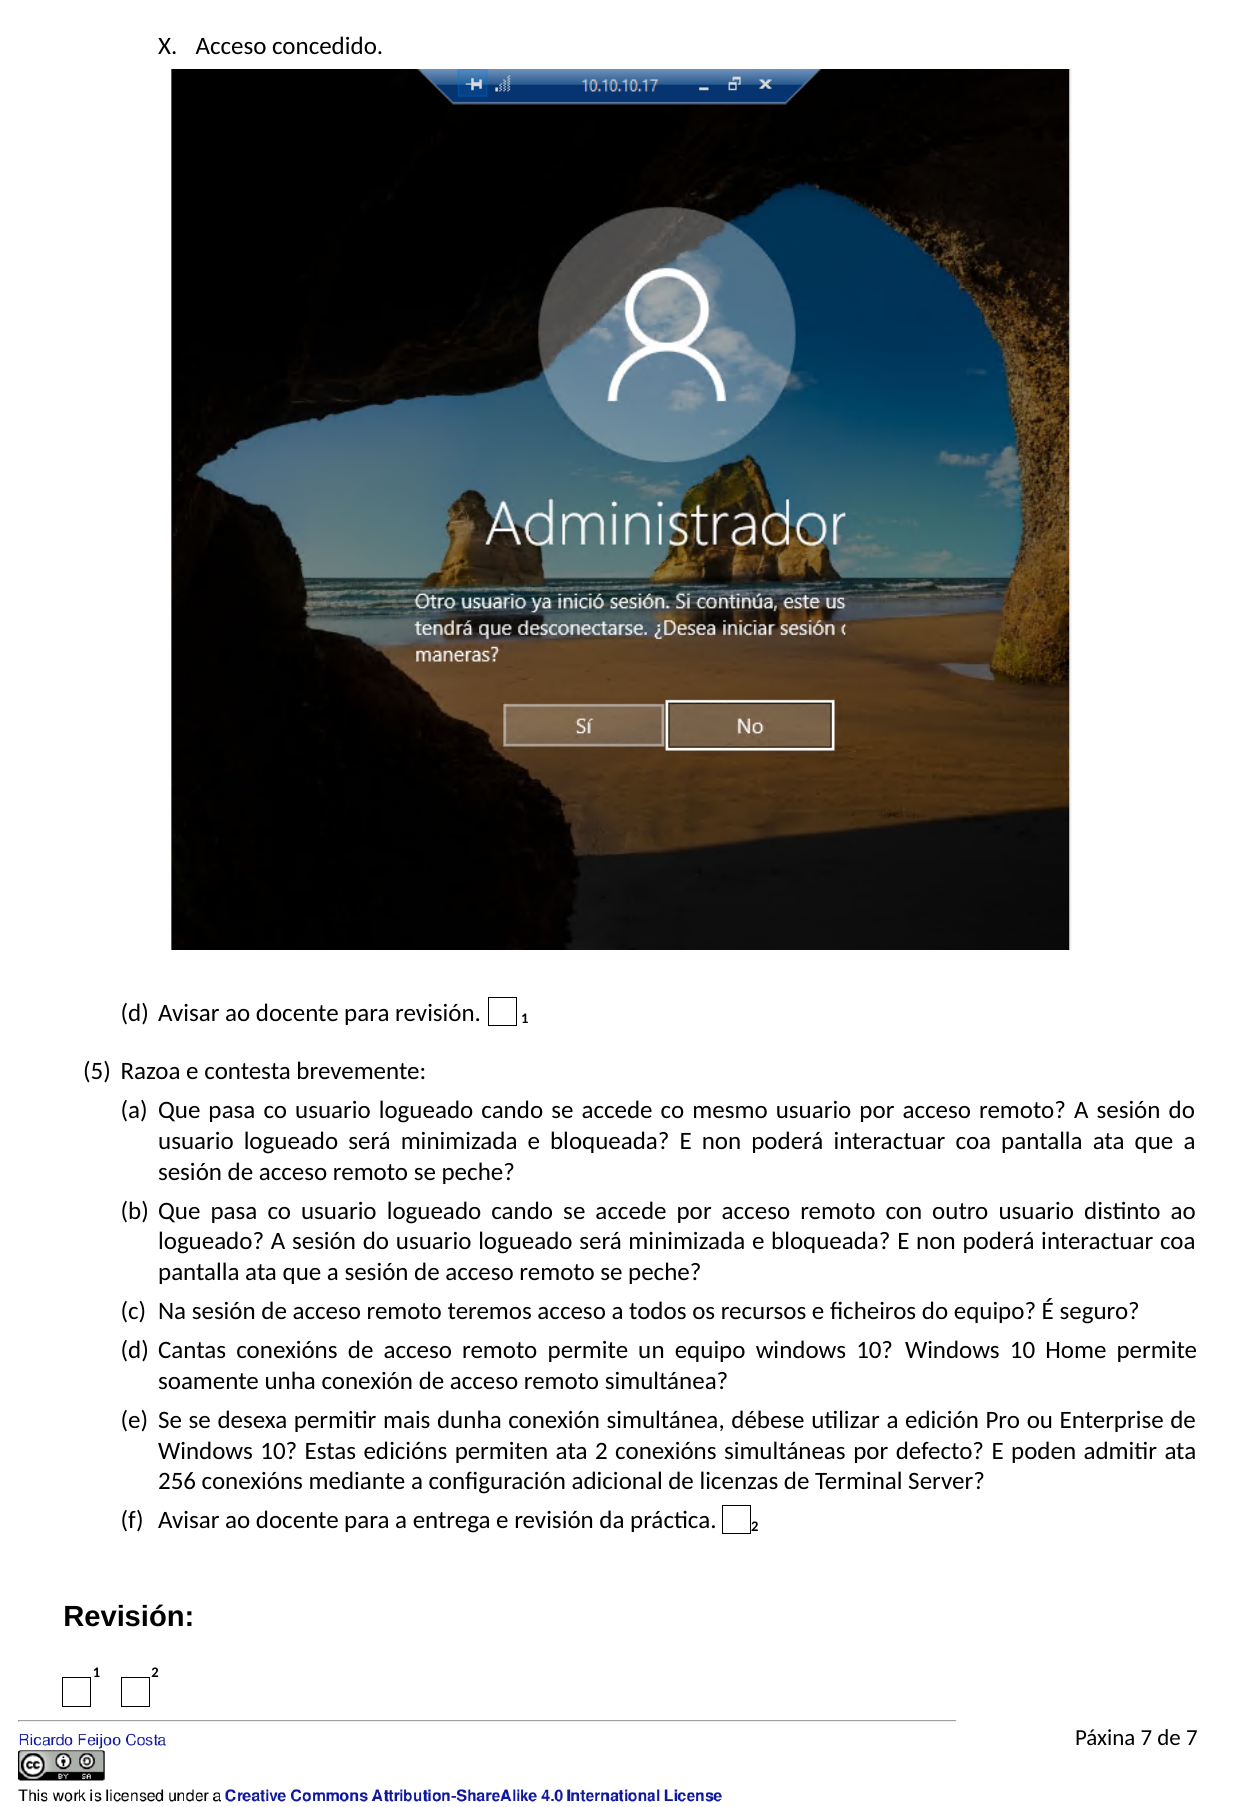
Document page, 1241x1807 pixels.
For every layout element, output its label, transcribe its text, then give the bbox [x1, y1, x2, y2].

list 1 2 [57, 1651, 1197, 1681]
list Avisar ao docente para a entrega e revisión da práctica. 2 [120, 1505, 1197, 1535]
list Na sesión de acceso remoto teremos acceso a todos os recursos e ficheiros do equipo? É seguro? [120, 1295, 1197, 1326]
picture [8, 1715, 957, 1806]
list Avisar ao docente para revisión. 1 [120, 997, 1197, 1028]
list Se se desexa permitir mais dunha conexión simultánea, débese utilizar a edición Pro ou Enterprise de Windows 10? Estas edicións permiten ata 2 conexións simultáneas por defecto? E poden admitir ata 256 conexións mediante a configuración adicional de licenzas de Terminal Server? [120, 1404, 1197, 1496]
list Acceso concedido. [158, 30, 1197, 60]
picture [171, 69, 1072, 950]
list Que pasa co usuario logueado cando se accede co mesmo usuario por acceso remoto? A sesión do usuario logueado será minimizada e bloqueada? E non poderá interactuar coa pantalla ata que a sesión de acceso remoto se peche? [120, 1095, 1197, 1186]
list Que pasa co usuario logueado cando se accede por acceso remoto con outro usuario distinto ao logueado? A sesión do usuario logueado será minimizada e bloqueada? E non poderá interactuar coa pantalla ata que a sesión de acceso remoto se peche? [120, 1195, 1197, 1287]
subtitle Revisión: [28, 1599, 1197, 1633]
list Cantas conexións de acceso remoto permite un equipo windows 10? Windows 10 Home permite soamente unha conexión de acceso remoto simultánea? [120, 1334, 1197, 1396]
list Razoa e contesta brevemente: [83, 1055, 1197, 1086]
